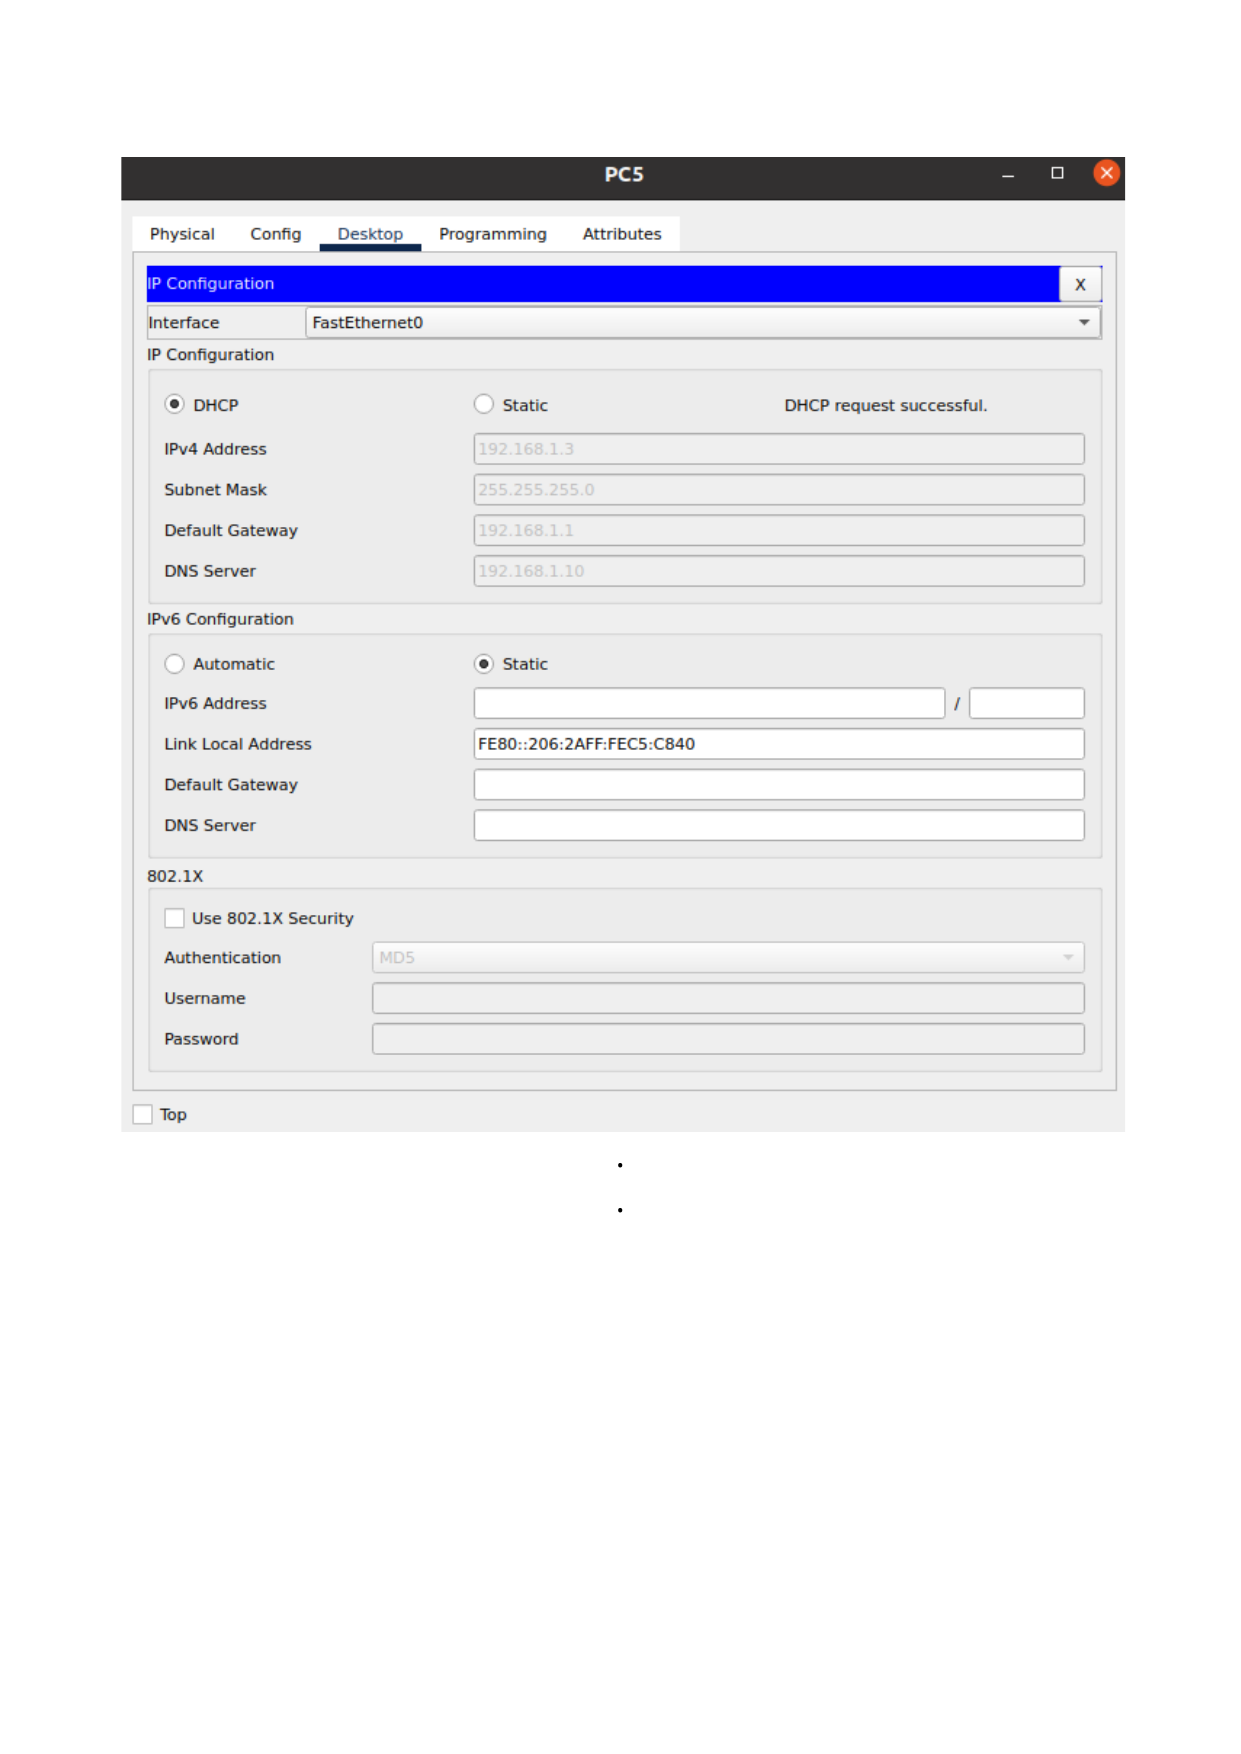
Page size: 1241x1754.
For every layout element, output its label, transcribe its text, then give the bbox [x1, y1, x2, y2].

text . [118, 118, 1122, 1177]
text . [118, 1177, 1122, 1222]
picture [121, 157, 1126, 1132]
